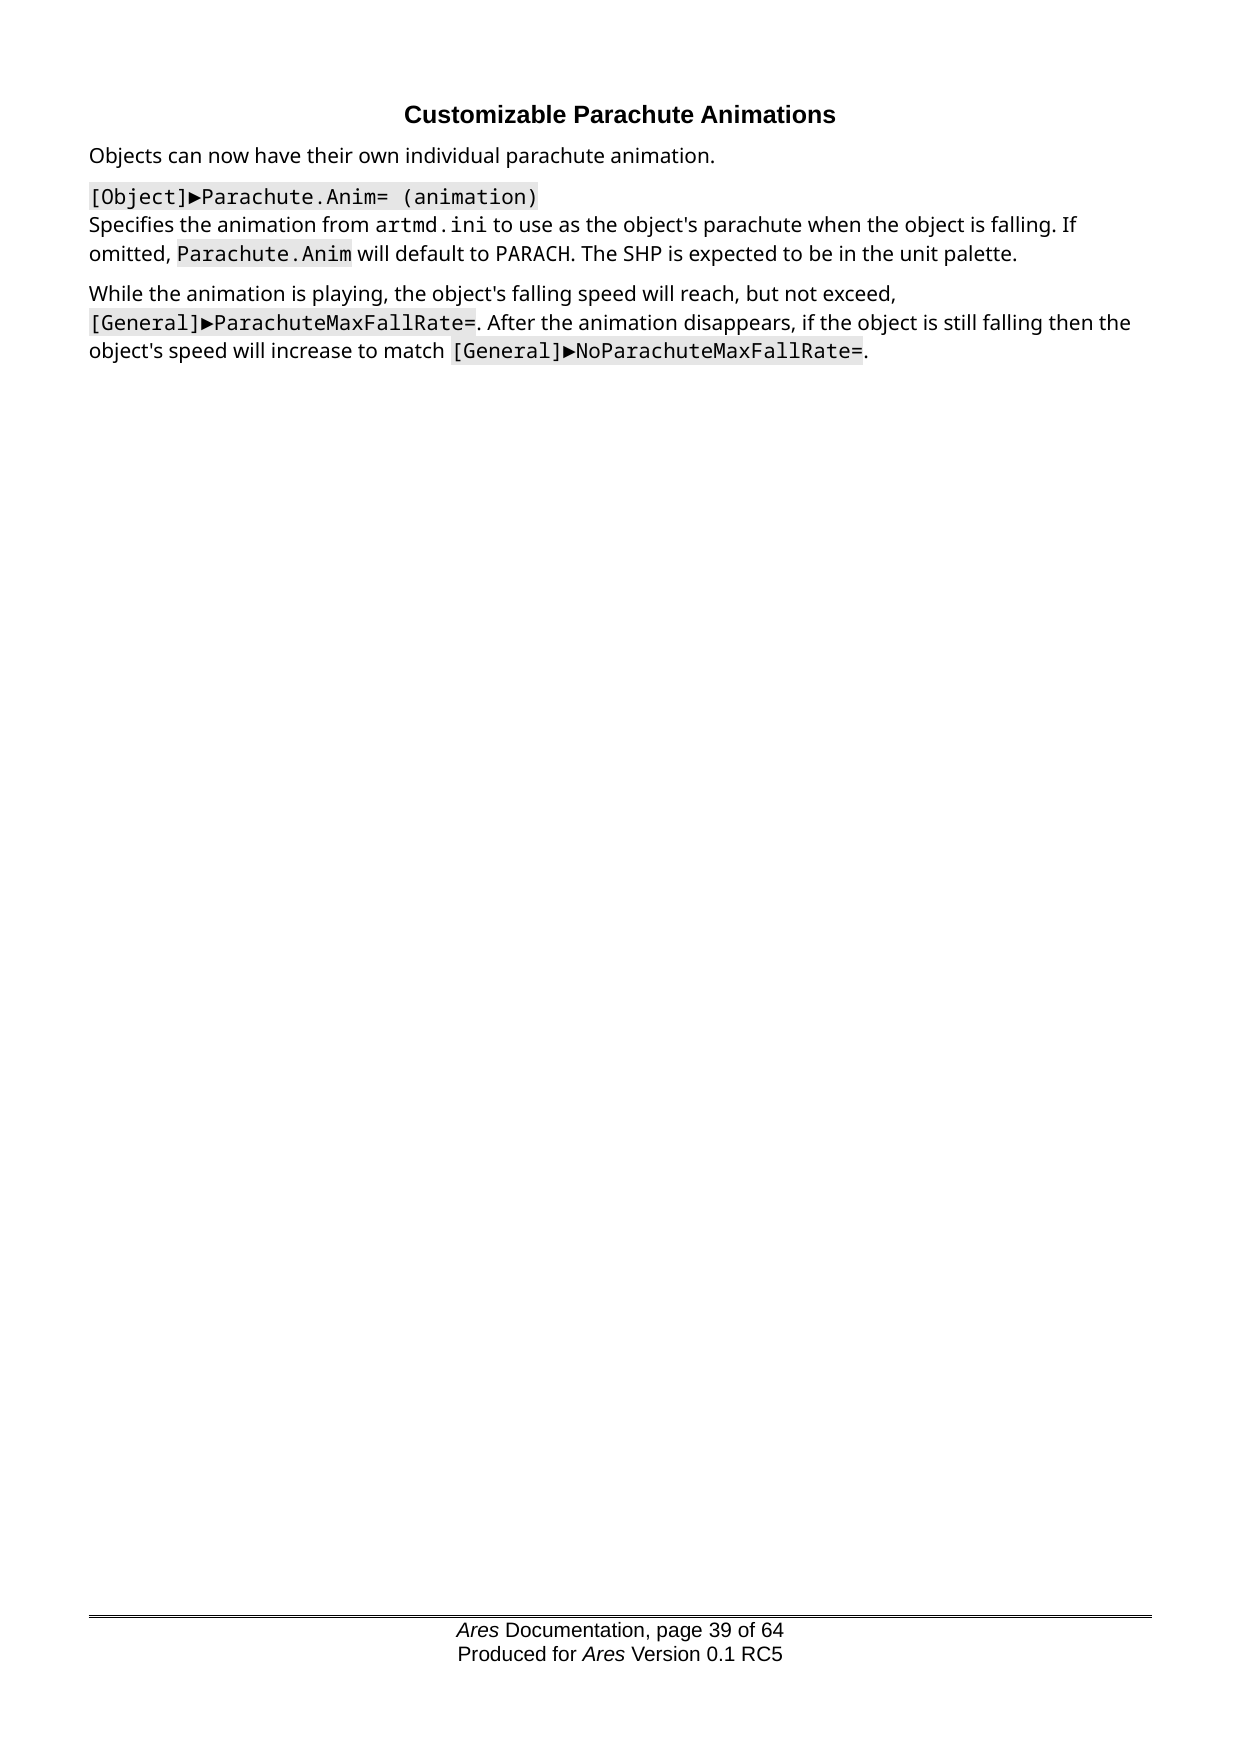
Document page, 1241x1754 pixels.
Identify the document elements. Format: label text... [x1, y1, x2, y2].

subtitle Customizable Parachute Animations [88, 100, 1152, 129]
text [Object]►Parachute.Anim= (animation) Specifies the animation from artmd.ini to use as the object's parachute when the object is falling. If omitted, Parachute.Anim will default to PARACH. The SHP is expected to be in the unit palette. [88, 182, 1152, 267]
text While the animation is playing, the object's falling speed will reach, but not exceed, [General]►ParachuteMaxFallRate=. After the animation disappears, if the object is still falling then the object's speed will increase to match [General]►NoParachuteMaxFallRate=. [88, 279, 1152, 365]
text Objects can now have their own individual parachute animation. [88, 141, 1152, 169]
